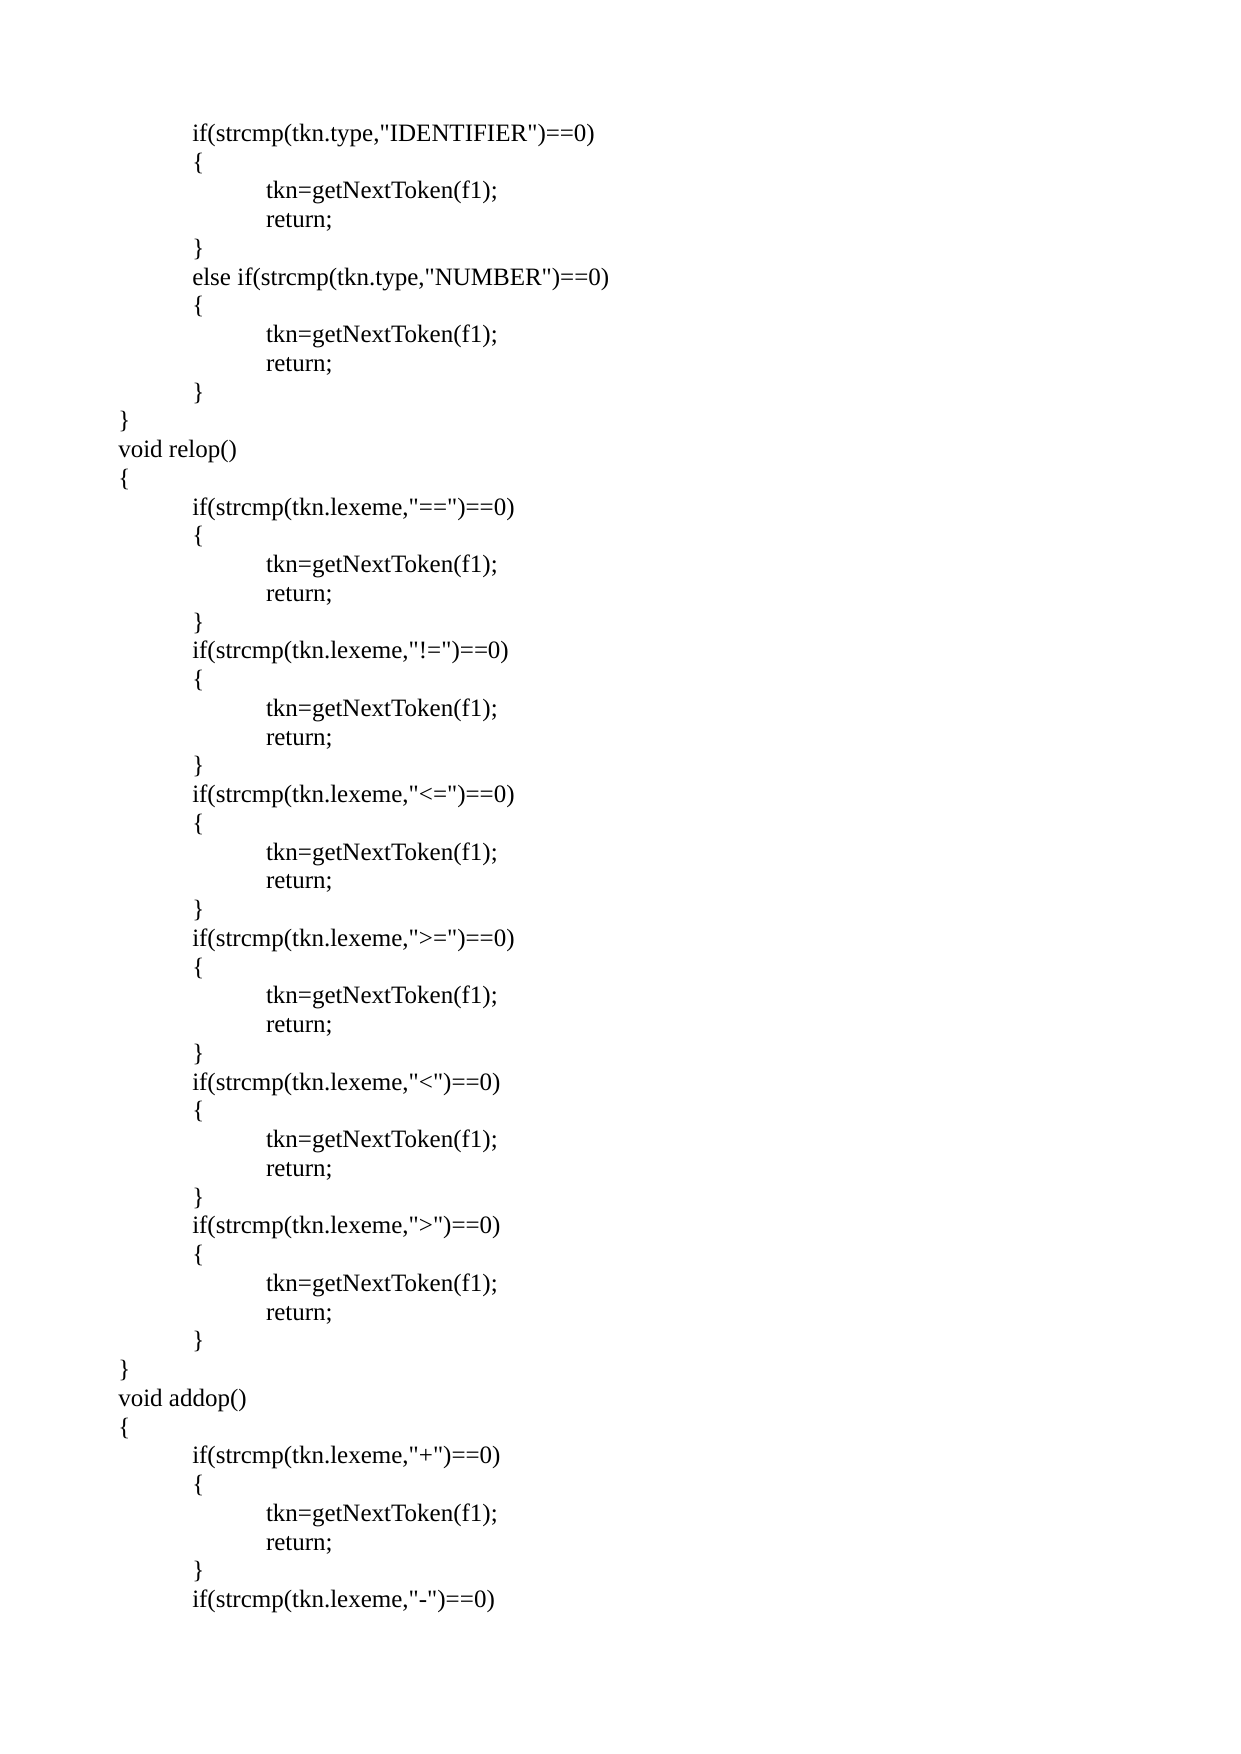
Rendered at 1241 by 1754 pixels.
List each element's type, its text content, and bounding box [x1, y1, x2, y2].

text return; [118, 204, 1122, 233]
text tkn=getNextToken(f1); [118, 1124, 1122, 1153]
text } [118, 1556, 1122, 1584]
text void addop() [118, 1383, 1122, 1412]
text { [118, 1239, 1122, 1268]
text if(strcmp(tkn.lexeme,">")==0) [118, 1211, 1122, 1239]
text return; [118, 1297, 1122, 1326]
text return; [118, 866, 1122, 894]
text tkn=getNextToken(f1); [118, 1498, 1122, 1527]
text } [118, 1326, 1122, 1354]
text tkn=getNextToken(f1); [118, 837, 1122, 866]
text { [118, 1096, 1122, 1124]
text { [118, 147, 1122, 176]
text return; [118, 348, 1122, 377]
text return; [118, 1009, 1122, 1038]
text if(strcmp(tkn.lexeme,"!=")==0) [118, 636, 1122, 664]
text if(strcmp(tkn.lexeme,"<=")==0) [118, 779, 1122, 808]
text } [118, 751, 1122, 779]
text return; [118, 722, 1122, 751]
text { [118, 664, 1122, 693]
text } [118, 377, 1122, 406]
text { [118, 1412, 1122, 1441]
text tkn=getNextToken(f1); [118, 319, 1122, 348]
text { [118, 521, 1122, 549]
text } [118, 1038, 1122, 1067]
text if(strcmp(tkn.lexeme,"+")==0) [118, 1441, 1122, 1469]
text tkn=getNextToken(f1); [118, 1268, 1122, 1297]
text if(strcmp(tkn.lexeme,"-")==0) [118, 1584, 1122, 1613]
text { [118, 463, 1122, 492]
text } [118, 1354, 1122, 1383]
text } [118, 1182, 1122, 1211]
text { [118, 291, 1122, 319]
text } [118, 233, 1122, 262]
text } [118, 894, 1122, 923]
text return; [118, 578, 1122, 607]
text return; [118, 1527, 1122, 1556]
text tkn=getNextToken(f1); [118, 176, 1122, 204]
text if(strcmp(tkn.lexeme,"<")==0) [118, 1067, 1122, 1096]
text tkn=getNextToken(f1); [118, 981, 1122, 1009]
text { [118, 952, 1122, 981]
text if(strcmp(tkn.type,"IDENTIFIER")==0) [118, 118, 1122, 147]
text return; [118, 1153, 1122, 1182]
text void relop() [118, 434, 1122, 463]
text { [118, 808, 1122, 837]
text tkn=getNextToken(f1); [118, 693, 1122, 722]
text if(strcmp(tkn.lexeme,">=")==0) [118, 923, 1122, 952]
text if(strcmp(tkn.lexeme,"==")==0) [118, 492, 1122, 521]
text } [118, 607, 1122, 636]
text { [118, 1469, 1122, 1498]
text } [118, 406, 1122, 434]
text tkn=getNextToken(f1); [118, 549, 1122, 578]
text else if(strcmp(tkn.type,"NUMBER")==0) [118, 262, 1122, 291]
